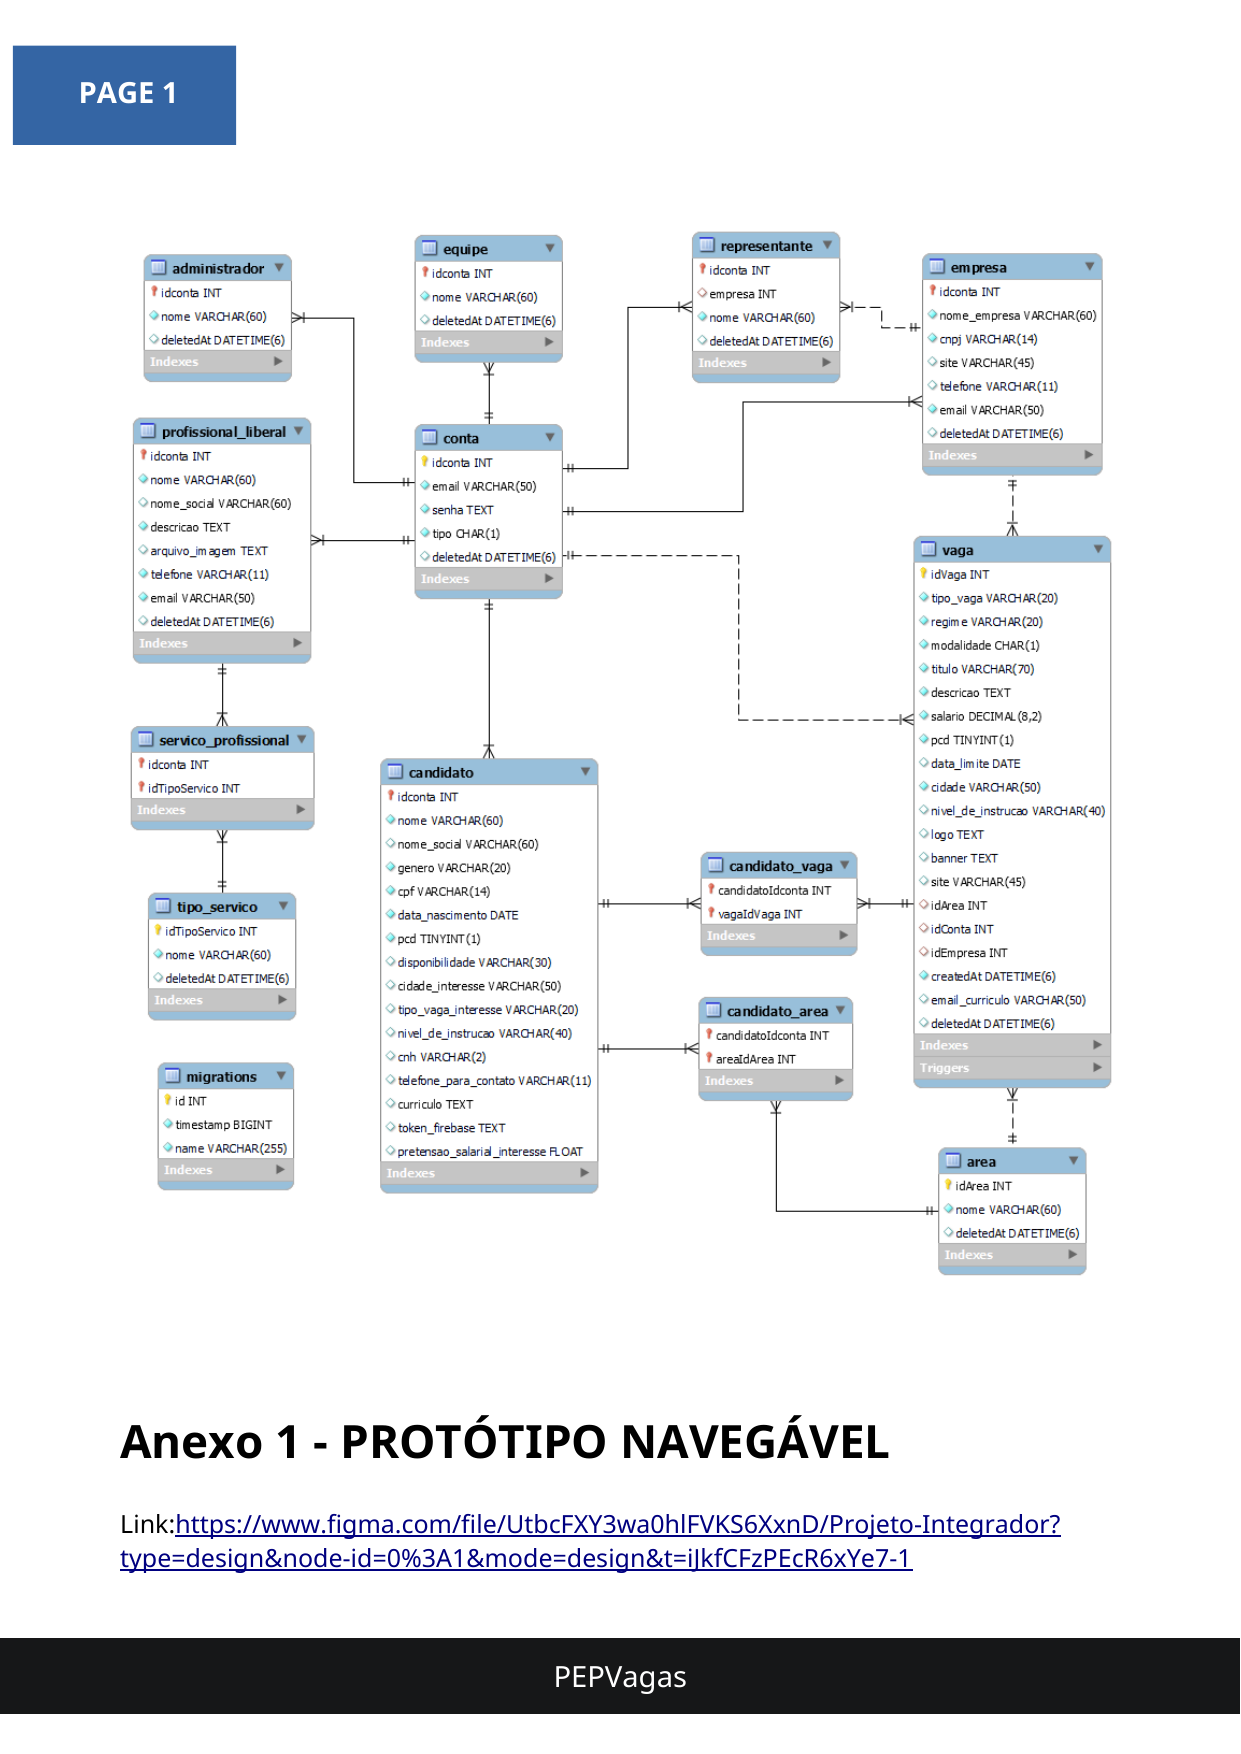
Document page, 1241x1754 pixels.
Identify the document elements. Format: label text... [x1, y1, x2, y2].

picture [120, 222, 1121, 1286]
subtitle Anexo 1 - PROTÓTIPO NAVEGÁVEL [120, 1410, 1120, 1472]
subtitle Link:https://www.figma.com/file/UtbcFXY3wa0hlFVKS6XxnD/Projeto-Integrador?type=design&node-id=0%3A1&mode=design&t=iJkfCFzPEcR6xYe7-1 [120, 1506, 1120, 1574]
